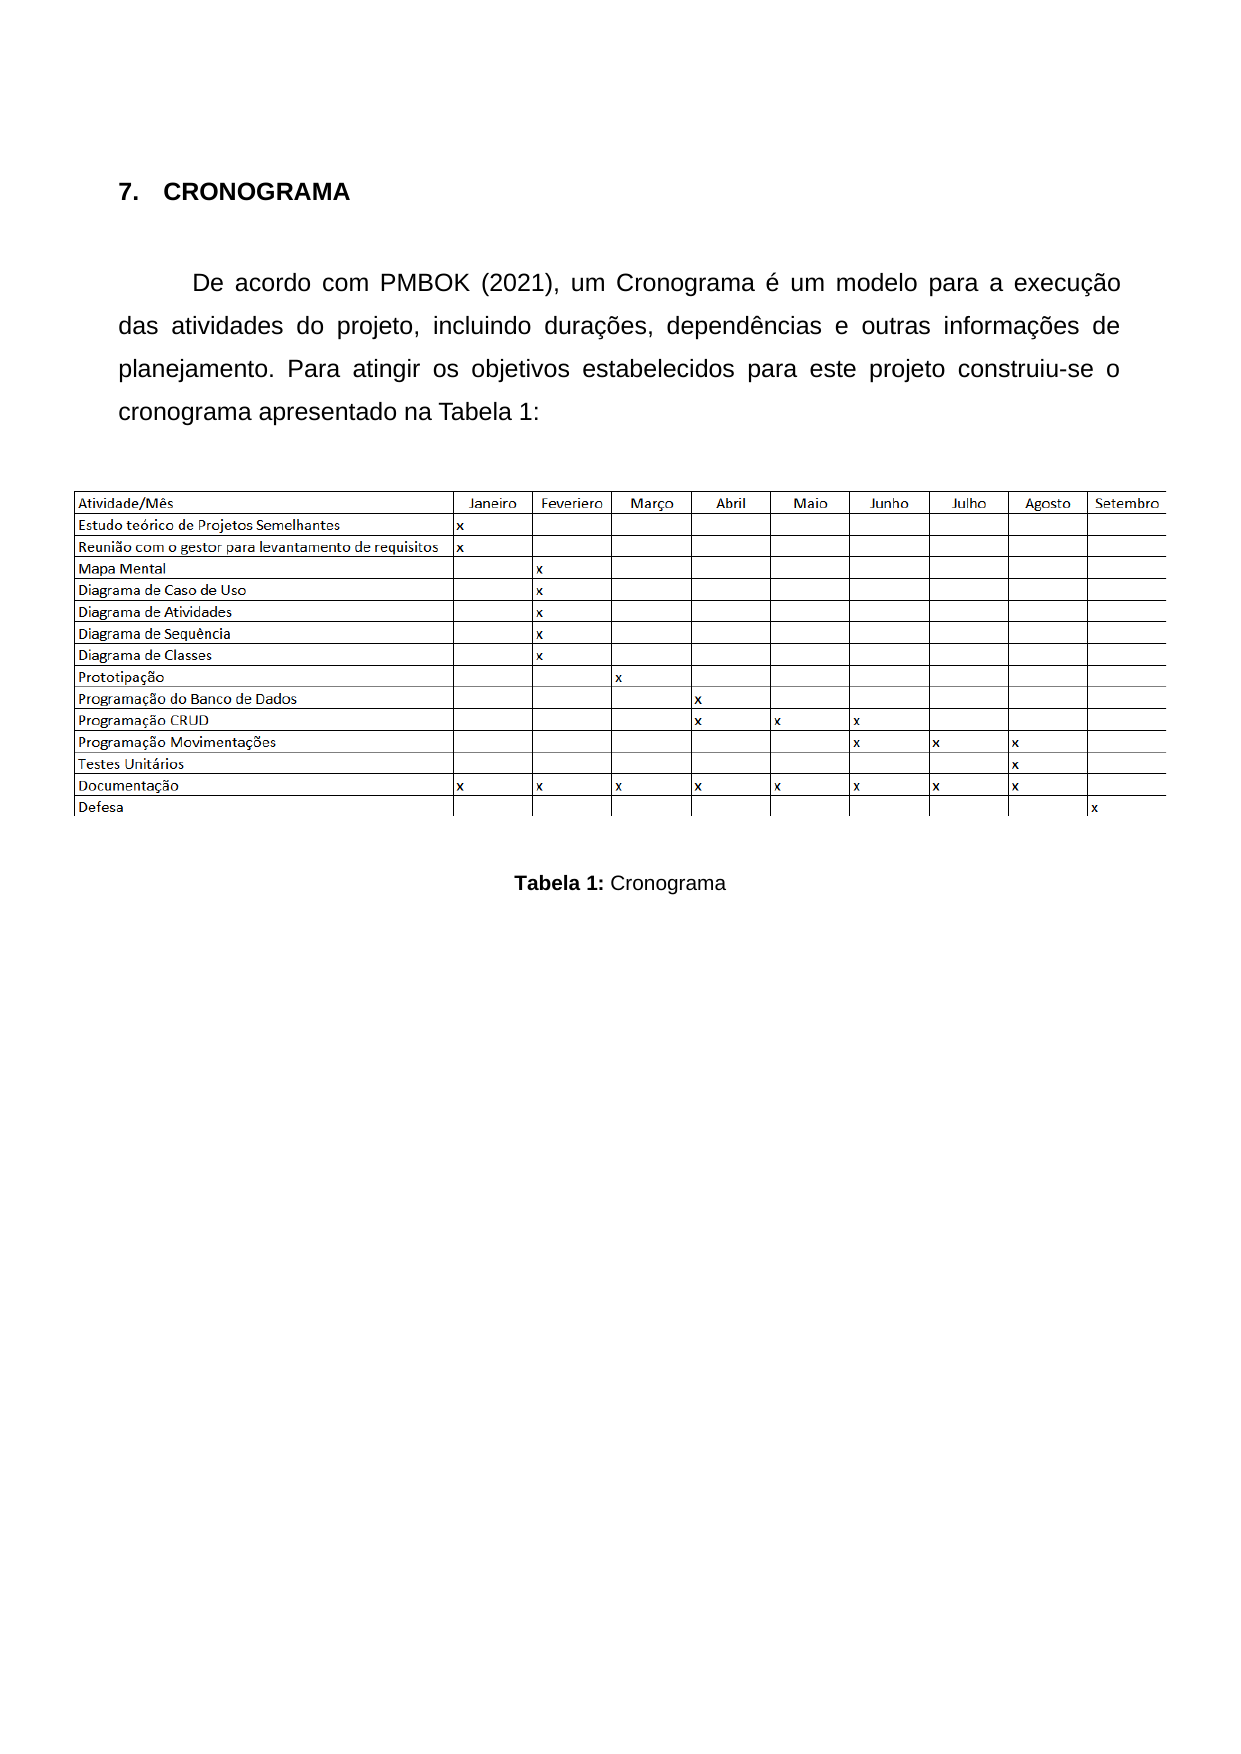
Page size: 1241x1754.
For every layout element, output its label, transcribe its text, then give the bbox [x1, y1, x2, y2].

text De acordo com PMBOK (2021), um Cronograma é um modelo para a execução das atividades do projeto, incluindo durações, dependências e outras informações de planejamento. Para atingir os objetivos estabelecidos para este projeto construiu-se o cronograma apresentado na Tabela 1: [118, 268, 1122, 426]
picture [128, 490, 1168, 819]
text Tabela 1: Cronograma [118, 926, 1122, 950]
subtitle CRONOGRAMA [118, 177, 1122, 206]
